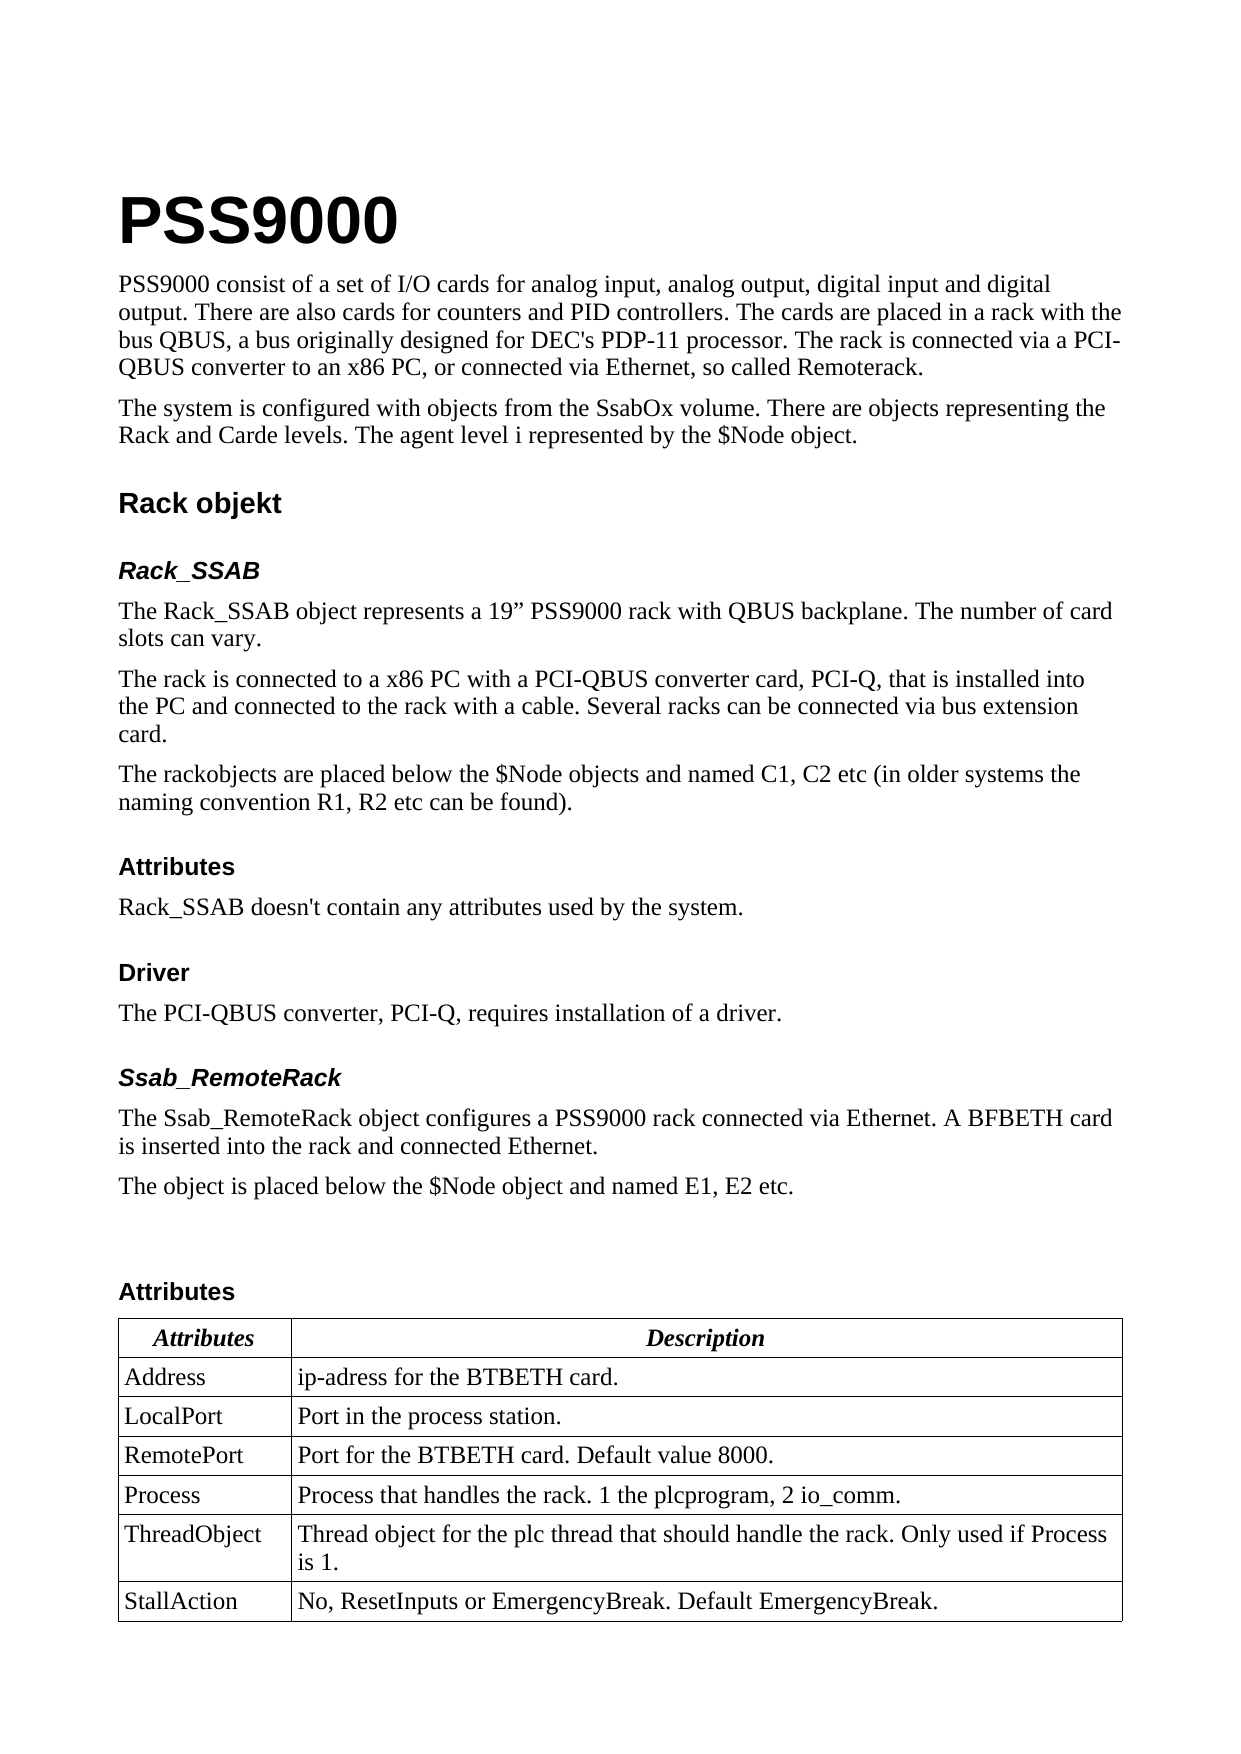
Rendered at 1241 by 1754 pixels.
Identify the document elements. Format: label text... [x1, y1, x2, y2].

subtitle Ssab_RemoteRack [118, 1064, 1122, 1092]
table_cell ThreadObject [119, 1515, 291, 1581]
table_cell RemotePort [119, 1437, 291, 1475]
table_cell Port in the process station. [292, 1397, 1122, 1436]
subtitle Attributes [118, 853, 1122, 881]
text The object is placed below the $Node object and named E1, E2 etc. [118, 1172, 1122, 1200]
text The PCI-QBUS converter, PCI-Q, requires installation of a driver. [118, 999, 1122, 1027]
table_cell No, ResetInputs or EmergencyBreak. Default EmergencyBreak. [292, 1582, 1122, 1621]
table_cell ip-adress for the BTBETH card. [292, 1358, 1122, 1396]
subtitle PSS9000 [118, 183, 1122, 258]
table_cell Thread object for the plc thread that should handle the rack. Only used if Process is 1. [292, 1515, 1122, 1581]
table_cell Port for the BTBETH card. Default value 8000. [292, 1437, 1122, 1475]
subtitle Driver [118, 959, 1122, 986]
text The rack is connected to a x86 PC with a PCI-QBUS converter card, PCI-Q, that is installed into the PC and connected to the rack with a cable. Several racks can be connected via bus extension card. [118, 665, 1122, 748]
text The rackobjects are placed below the $Node objects and named C1, C2 etc (in older systems the naming convention R1, R2 etc can be found). [118, 760, 1122, 816]
table_cell LocalPort [119, 1397, 291, 1436]
subtitle Rack objekt [118, 487, 1122, 519]
table_cell Process [119, 1476, 291, 1514]
table_cell StallAction [119, 1582, 291, 1621]
table_header Description [292, 1319, 1122, 1357]
table_cell Process that handles the rack. 1 the plcprogram, 2 io_comm. [292, 1476, 1122, 1514]
subtitle Rack_SSAB [118, 557, 1122, 584]
text PSS9000 consist of a set of I/O cards for analog input, analog output, digital input and digital output. There are also cards for counters and PID controllers. The cards are placed in a rack with the bus QBUS, a bus originally designed for DEC's PDP-11 processor. The rack is connected via a PCI-QBUS converter to an x86 PC, or connected via Ethernet, so called Remoterack. [118, 270, 1122, 381]
text The Rack_SSAB object represents a 19” PSS9000 rack with QBUS backplane. The number of card slots can vary. [118, 597, 1122, 652]
text The system is configured with objects from the SsabOx volume. There are objects representing the Rack and Carde levels. The agent level i represented by the $Node object. [118, 394, 1122, 449]
table_cell Address [119, 1358, 291, 1396]
subtitle Attributes [118, 1278, 1122, 1305]
table_header Attributes [119, 1319, 291, 1357]
text The Ssab_RemoteRack object configures a PSS9000 rack connected via Ethernet. A BFBETH card is inserted into the rack and connected Ethernet. [118, 1104, 1122, 1160]
text Rack_SSAB doesn't contain any attributes used by the system. [118, 893, 1122, 921]
